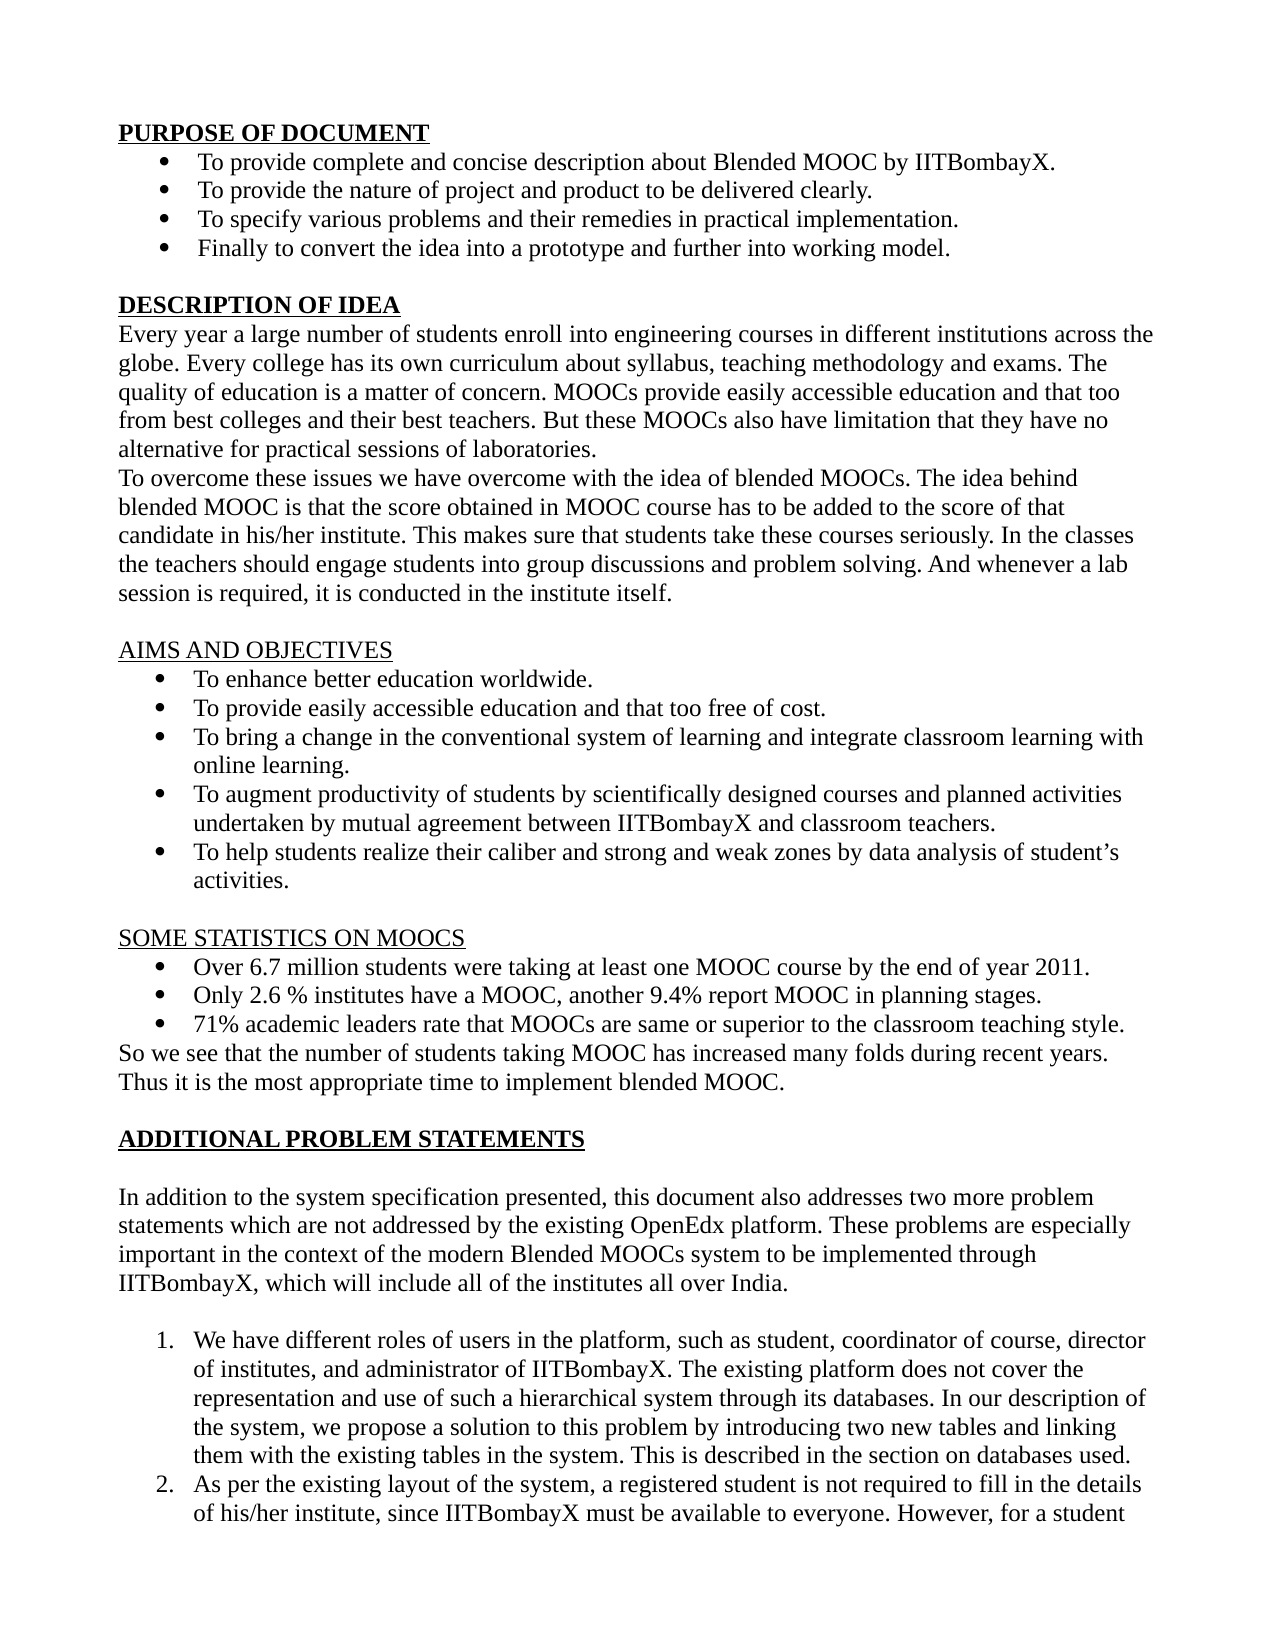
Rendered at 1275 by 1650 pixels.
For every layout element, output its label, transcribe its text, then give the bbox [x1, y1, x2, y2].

list To provide easily accessible education and that too free of cost. [156, 693, 1157, 722]
text To overcome these issues we have overcome with the idea of blended MOOCs. The idea behind blended MOOC is that the score obtained in MOOC course has to be added to the score of that candidate in his/her institute. This makes sure that students take these courses seriously. In the classes the teachers should engage students into group discussions and problem solving. And whenever a lab session is required, it is conducted in the institute itself. [118, 463, 1157, 607]
text PURPOSE OF DOCUMENT [118, 118, 1157, 147]
list To augment productivity of students by scientifically designed courses and planned activities undertaken by mutual agreement between IITBombayX and classroom teachers. [156, 779, 1157, 837]
list To enhance better education worldwide. [156, 664, 1157, 693]
text ADDITIONAL PROBLEM STATEMENTS [118, 1124, 1157, 1153]
text AIMS AND OBJECTIVES [118, 636, 1157, 664]
list Over 6.7 million students were taking at least one MOOC course by the end of year 2011. [156, 952, 1157, 981]
list Only 2.6 % institutes have a MOOC, another 9.4% report MOOC in planning stages. [156, 981, 1157, 1009]
list To help students realize their caliber and strong and weak zones by data analysis of student’s activities. [156, 837, 1157, 894]
text SOME STATISTICS ON MOOCS [118, 923, 1157, 952]
list We have different roles of users in the platform, such as student, coordinator of course, director of institutes, and administrator of IITBombayX. The existing platform does not cover the representation and use of such a hierarchical system through its databases. In our description of the system, we propose a solution to this problem by introducing two new tables and linking them with the existing tables in the system. This is described in the section on databases used. [156, 1326, 1157, 1469]
text Every year a large number of students enroll into engineering courses in different institutions across the globe. Every college has its own curriculum about syllabus, teaching methodology and exams. The quality of education is a matter of concern. MOOCs provide easily accessible education and that too from best colleges and their best teachers. But these MOOCs also have limitation that they have no alternative for practical sessions of laboratories. [118, 319, 1157, 463]
text In addition to the system specification presented, this document also addresses two more problem statements which are not addressed by the existing OpenEdx platform. These problems are especially important in the context of the modern Blended MOOCs system to be implemented through IITBombayX, which will include all of the institutes all over India. [118, 1182, 1157, 1297]
list As per the existing layout of the system, a registered student is not required to fill in the details of his/her institute, since IITBombayX must be available to everyone. However, for a student [156, 1469, 1157, 1527]
text So we see that the number of students taking MOOC has increased many folds during recent years. Thus it is the most appropriate time to implement blended MOOC. [118, 1038, 1157, 1096]
list 71% academic leaders rate that MOOCs are same or superior to the classroom teaching style. [156, 1009, 1157, 1038]
list To provide complete and concise description about Blended MOOC by IITBombayX. [160, 147, 1157, 176]
list To provide the nature of project and product to be delivered clearly. [160, 176, 1157, 204]
list To specify various problems and their remedies in practical implementation. [160, 204, 1157, 233]
list To bring a change in the conventional system of learning and integrate classroom learning with online learning. [156, 722, 1157, 779]
text DESCRIPTION OF IDEA [118, 291, 1157, 319]
list Finally to convert the idea into a prototype and further into working model. [160, 233, 1157, 262]
